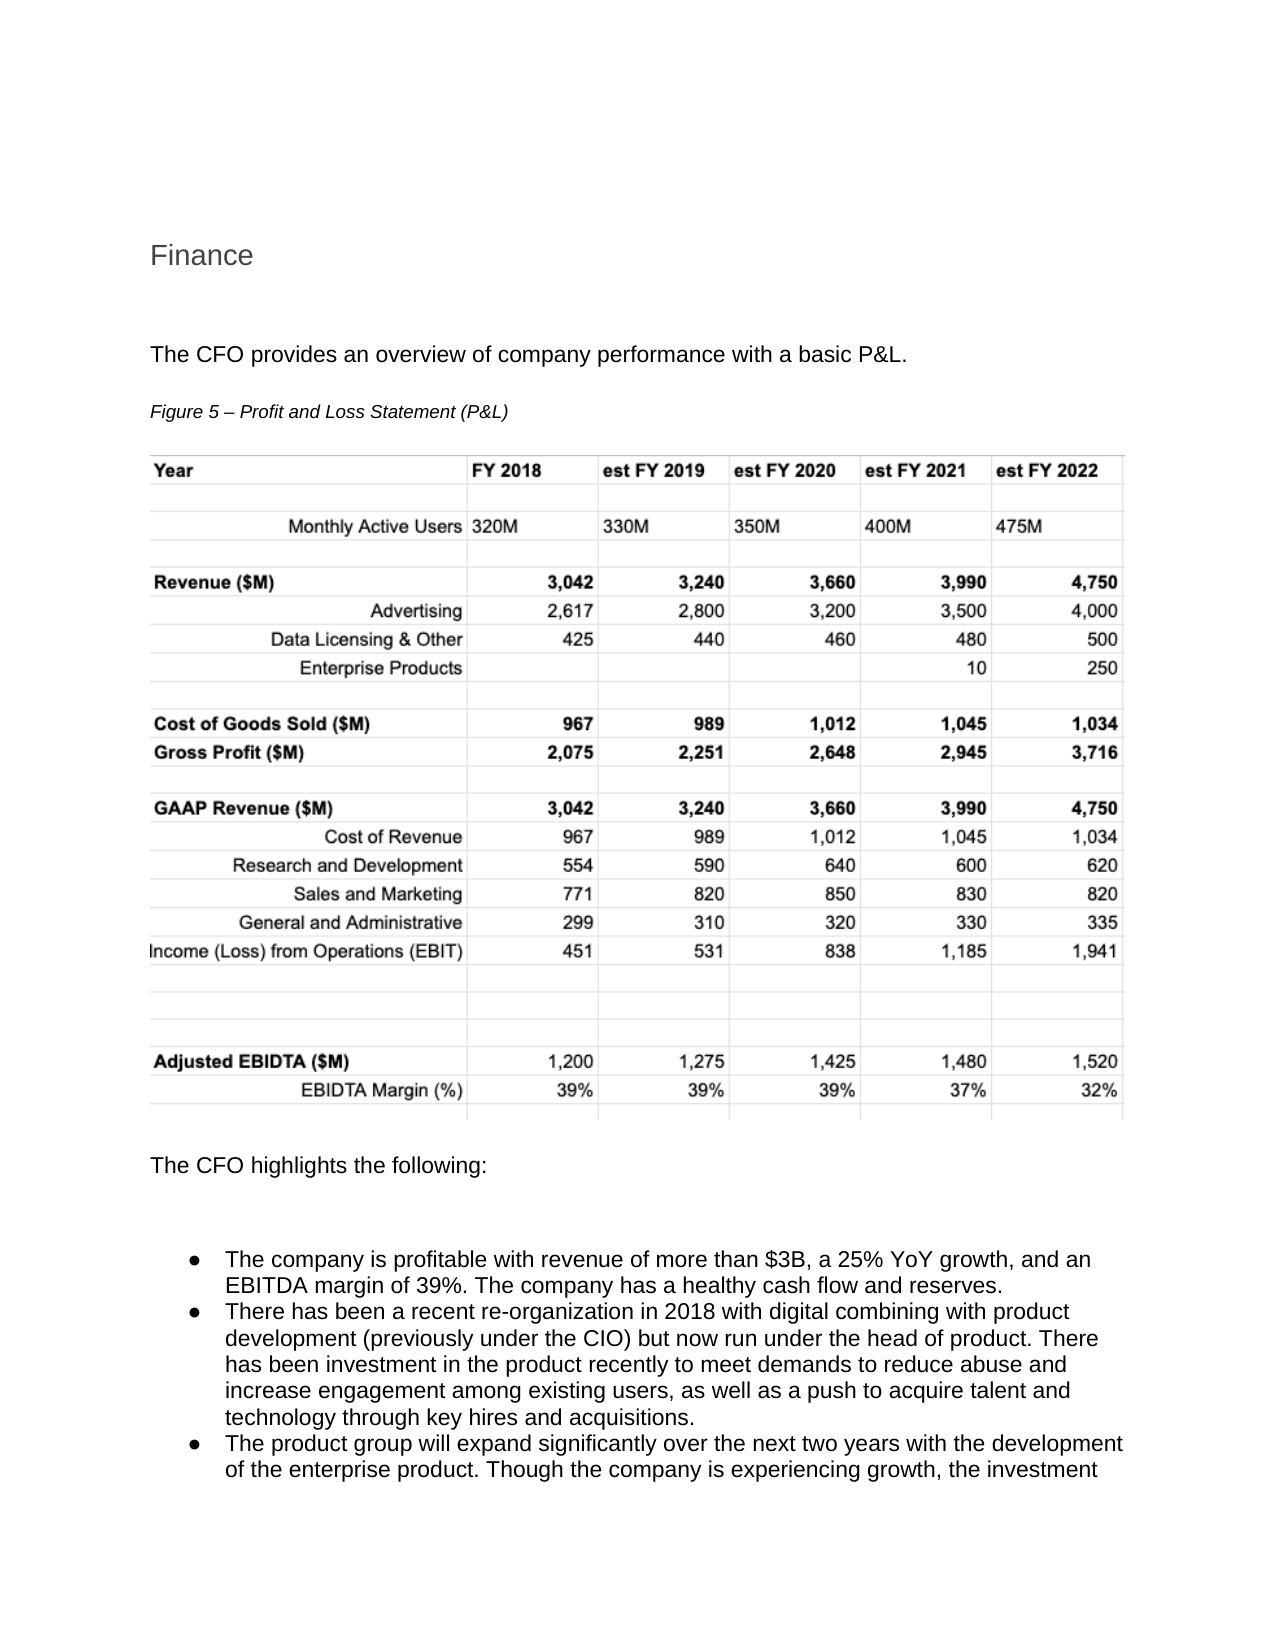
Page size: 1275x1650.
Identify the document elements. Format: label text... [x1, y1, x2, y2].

text Figure 5 – Profit and Loss Statement (P&L) [150, 400, 1125, 422]
text The CFO highlights the following: [150, 1152, 1125, 1179]
list There has been a recent re-organization in 2018 with digital combining with product development (previously under the CIO) but now run under the head of product. There has been investment in the product recently to meet demands to reduce abuse and increase engagement among existing users, as well as a push to acquire talent and technology through key hires and acquisitions. [187, 1298, 1125, 1430]
list The product group will expand significantly over the next two years with the development of the enterprise product. Though the company is experiencing growth, the investment [187, 1430, 1125, 1483]
list The company is profitable with revenue of more than $3B, a 25% YoY growth, and an EBITDA margin of 39%. The company has a healthy cash flow and reserves. [187, 1246, 1125, 1298]
subtitle Finance [150, 238, 1125, 271]
text The CFO provides an overview of company performance with a basic P&L. [150, 341, 1125, 367]
picture [150, 455, 1125, 1120]
